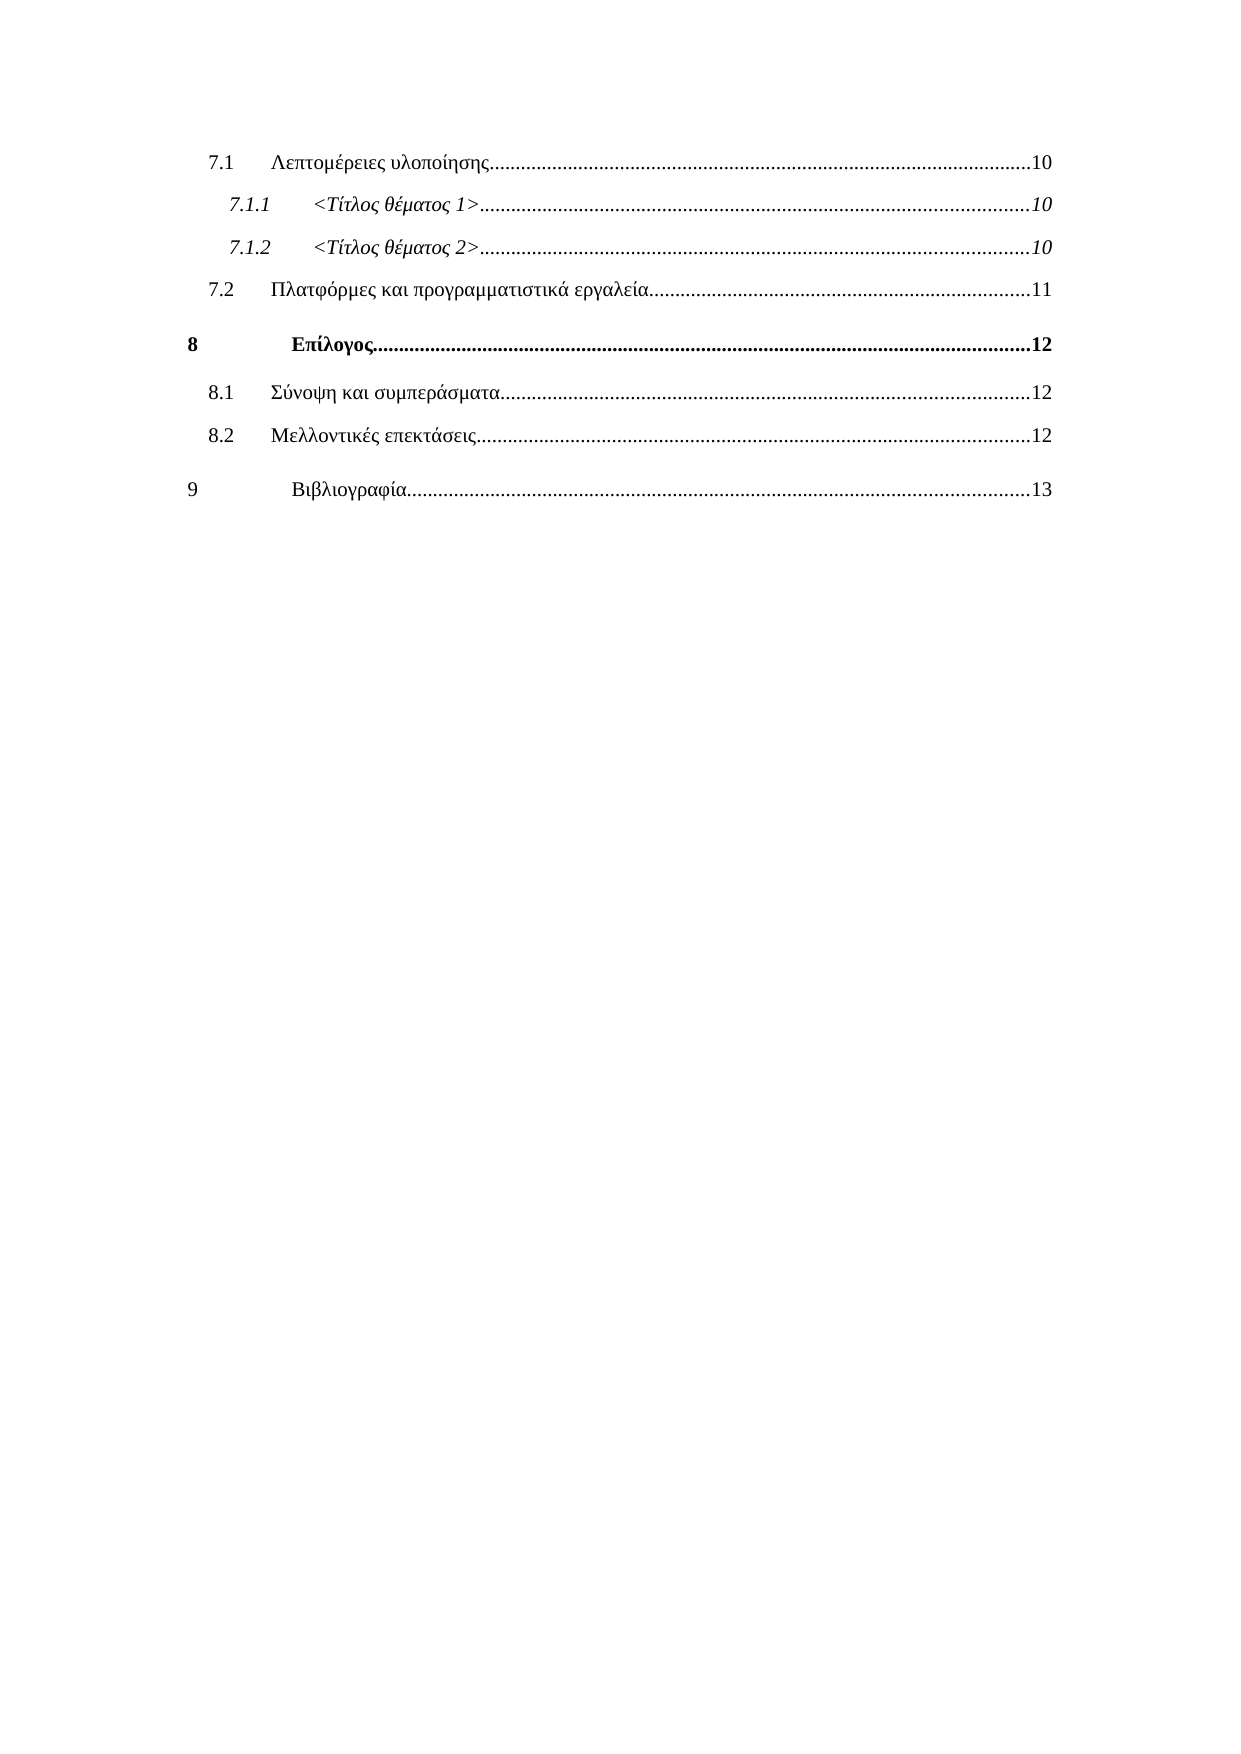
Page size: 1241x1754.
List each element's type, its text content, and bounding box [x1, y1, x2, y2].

text 8.2 Μελλοντικές επεκτάσεις 12 [208, 422, 1053, 447]
text 7.1 Λεπτομέρειες υλοποίησης 10 [208, 150, 1053, 174]
text 9 Βιβλιογραφία 13 [187, 477, 1053, 501]
text 7.2 Πλατφόρμες και προγραμματιστικά εργαλεία 11 [208, 277, 1053, 301]
text 8.1 Σύνοψη και συμπεράσματα 12 [208, 380, 1053, 404]
text 8 Επίλογος 12 [187, 332, 1053, 356]
text 7.1.2 <Τίτλος θέματος 2> 10 [229, 234, 1053, 259]
text 7.1.1 <Τίτλος θέματος 1> 10 [229, 192, 1053, 216]
